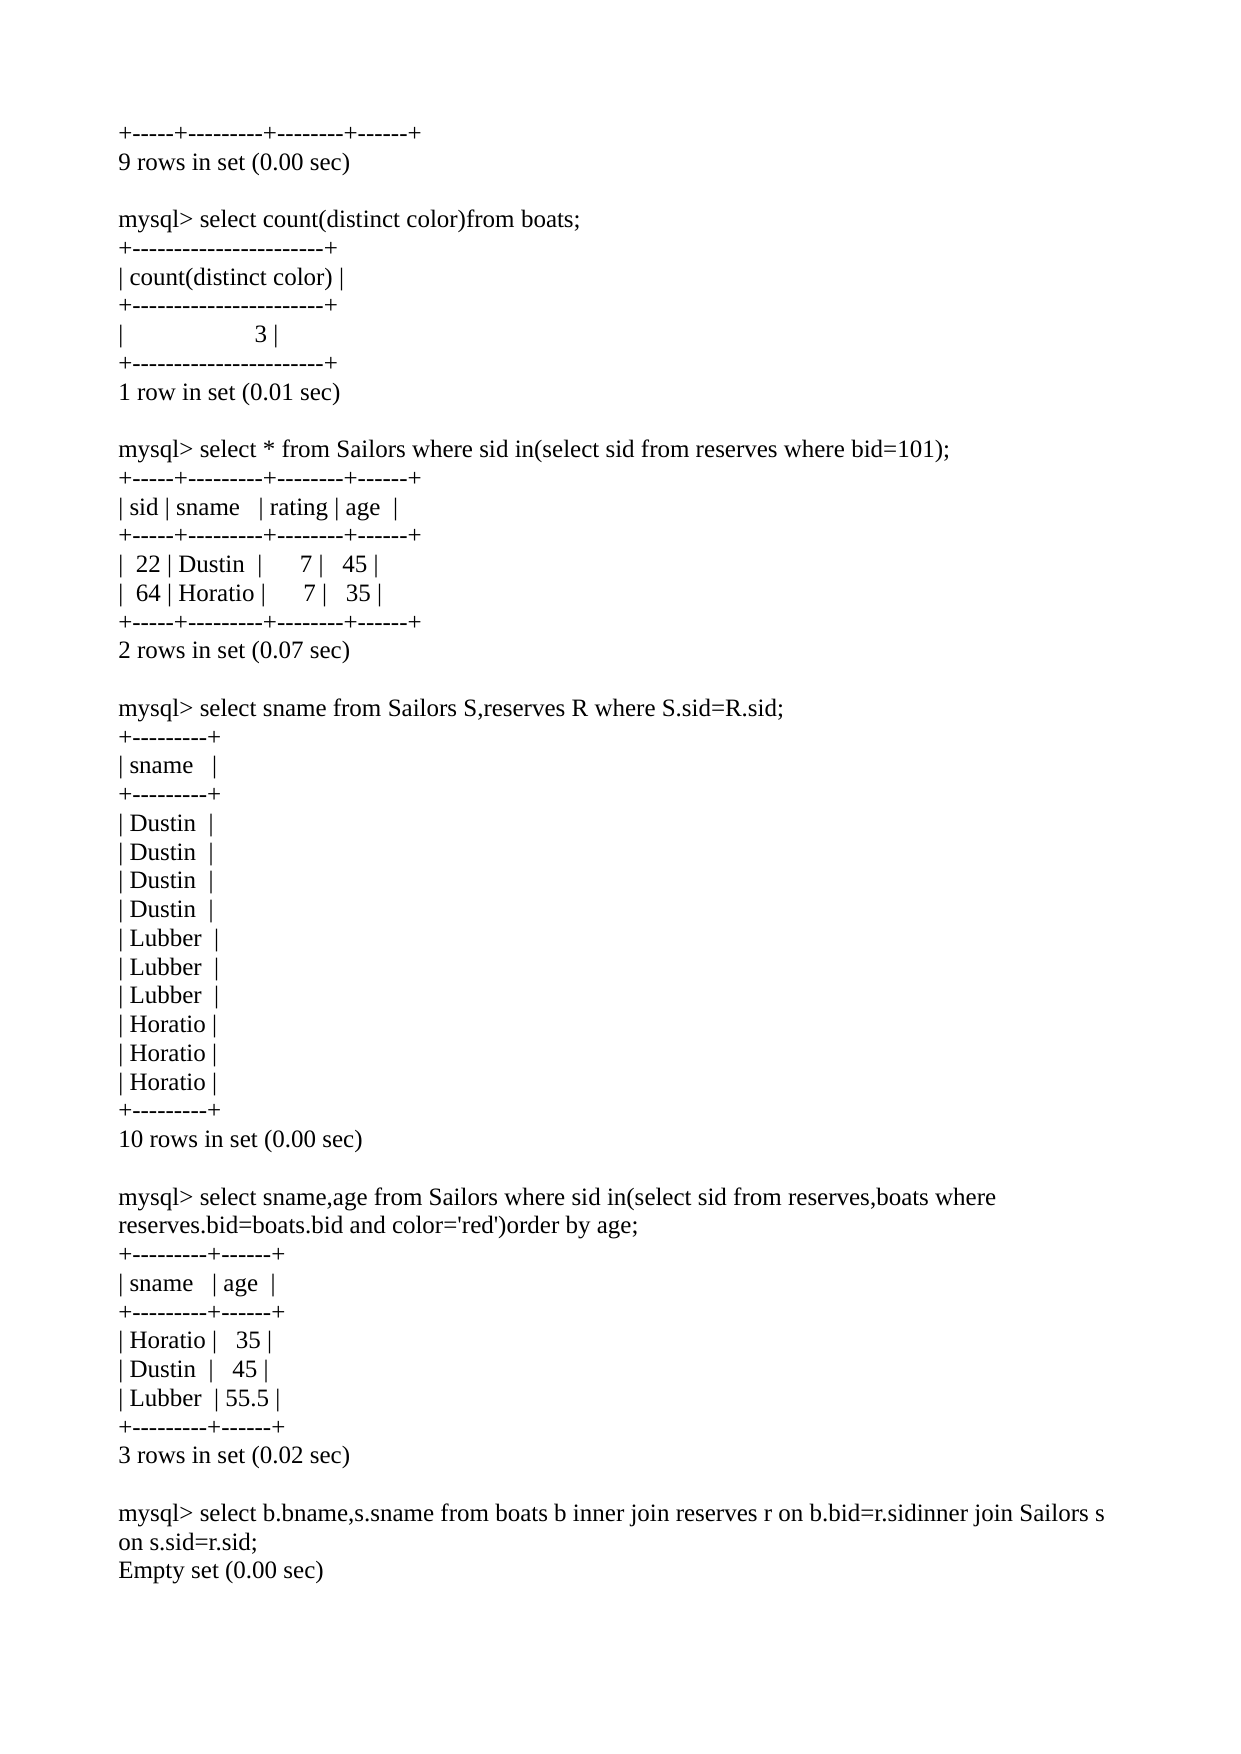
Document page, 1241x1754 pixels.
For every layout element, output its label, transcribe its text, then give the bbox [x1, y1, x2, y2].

text | Dustin | [118, 866, 1122, 894]
text 3 rows in set (0.02 sec) [118, 1441, 1122, 1469]
text mysql> select b.bname,s.sname from boats b inner join reserves r on b.bid=r.sidinner join Sailors s on s.sid=r.sid; [118, 1498, 1122, 1556]
text | Lubber | 55.5 | [118, 1383, 1122, 1412]
text 1 row in set (0.01 sec) [118, 377, 1122, 406]
text mysql> select sname,age from Sailors where sid in(select sid from reserves,boats where reserves.bid=boats.bid and color='red')order by age; [118, 1182, 1122, 1239]
text +-----+---------+--------+------+ [118, 607, 1122, 636]
text 10 rows in set (0.00 sec) [118, 1124, 1122, 1153]
text | Lubber | [118, 923, 1122, 952]
text | sname | age | [118, 1268, 1122, 1297]
text mysql> select count(distinct color)from boats; [118, 204, 1122, 233]
text | count(distinct color) | [118, 262, 1122, 291]
text 9 rows in set (0.00 sec) [118, 147, 1122, 176]
text +-----------------------+ [118, 348, 1122, 377]
text +-----------------------+ [118, 233, 1122, 262]
text | 22 | Dustin | 7 | 45 | [118, 549, 1122, 578]
text 2 rows in set (0.07 sec) [118, 636, 1122, 664]
text | sname | [118, 751, 1122, 779]
text | Lubber | [118, 952, 1122, 981]
text +---------+ [118, 722, 1122, 751]
text | Horatio | [118, 1067, 1122, 1096]
text | Horatio | [118, 1038, 1122, 1067]
text +---------+ [118, 1096, 1122, 1124]
text +-----+---------+--------+------+ [118, 118, 1122, 147]
text | Dustin | 45 | [118, 1354, 1122, 1383]
text | Dustin | [118, 837, 1122, 866]
text | 3 | [118, 319, 1122, 348]
text | Dustin | [118, 894, 1122, 923]
text | sid | sname | rating | age | [118, 492, 1122, 521]
text +-----+---------+--------+------+ [118, 521, 1122, 549]
text +-----------------------+ [118, 291, 1122, 319]
text | Horatio | 35 | [118, 1326, 1122, 1354]
text +---------+------+ [118, 1239, 1122, 1268]
text Empty set (0.00 sec) [118, 1556, 1122, 1584]
text +---------+------+ [118, 1412, 1122, 1441]
text +-----+---------+--------+------+ [118, 463, 1122, 492]
text | 64 | Horatio | 7 | 35 | [118, 578, 1122, 607]
text | Lubber | [118, 981, 1122, 1009]
text | Dustin | [118, 808, 1122, 837]
text mysql> select sname from Sailors S,reserves R where S.sid=R.sid; [118, 693, 1122, 722]
text mysql> select * from Sailors where sid in(select sid from reserves where bid=101); [118, 434, 1122, 463]
text | Horatio | [118, 1009, 1122, 1038]
text +---------+------+ [118, 1297, 1122, 1326]
text +---------+ [118, 779, 1122, 808]
